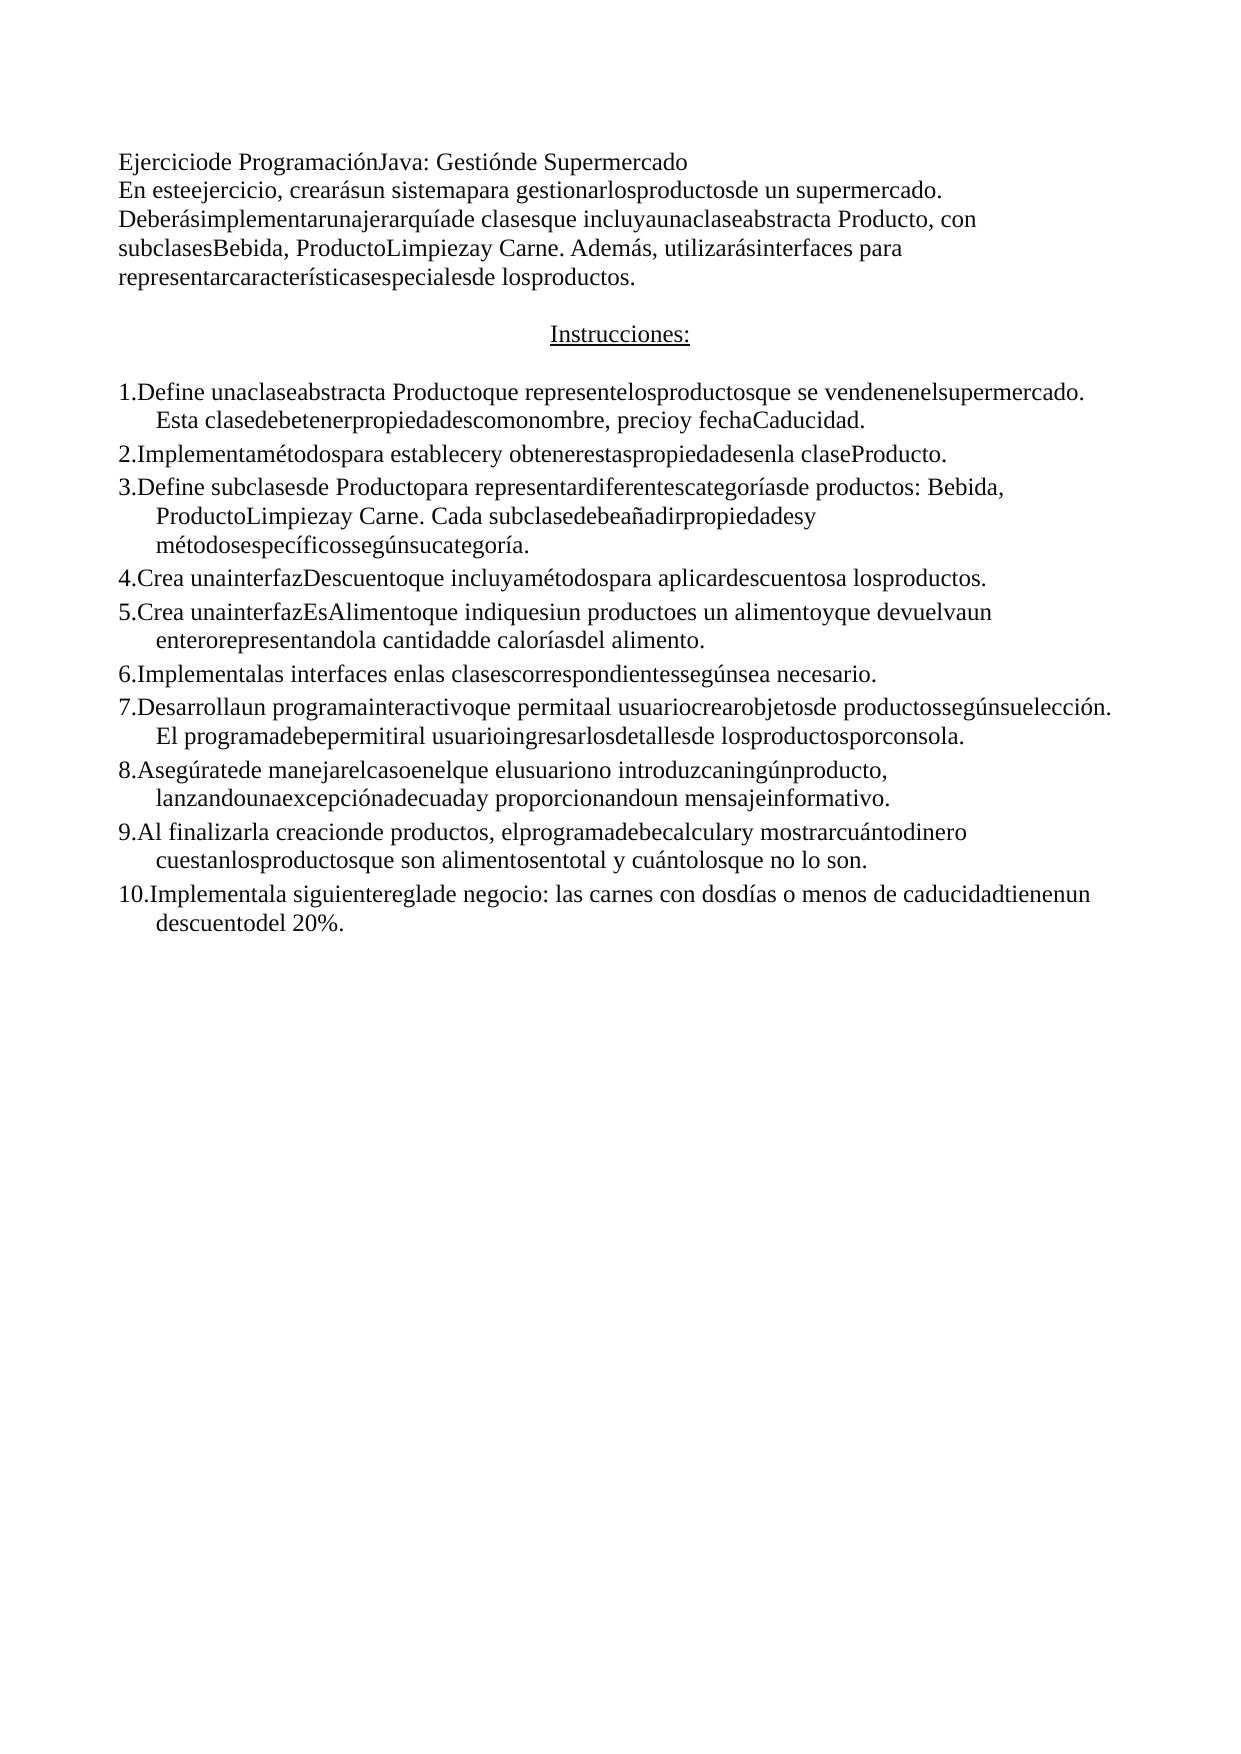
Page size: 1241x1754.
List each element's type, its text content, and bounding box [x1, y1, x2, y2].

list Crea unainterfazEsAlimentoque indiquesiun productoes un alimentoyque devuelvaun enterorepresentandola cantidadde caloríasdel alimento. [118, 597, 1122, 654]
text En esteejercicio, crearásun sistemapara gestionarlosproductosde un supermercado. Deberásimplementarunajerarquíade clasesque incluyaunaclaseabstracta Producto, con subclasesBebida, ProductoLimpiezay Carne. Además, utilizarásinterfaces para representarcaracterísticasespecialesde losproductos. [118, 176, 1122, 291]
text Instrucciones: [118, 319, 1122, 348]
list Asegúratede manejarelcasoenelque elusuariono introduzcaningúnproducto, lanzandounaexcepciónadecuaday proporcionandoun mensajeinformativo. [118, 755, 1122, 812]
list Define unaclaseabstracta Productoque representelosproductosque se vendenenelsupermercado. Esta clasedebetenerpropiedadescomonombre, precioy fechaCaducidad. [118, 377, 1122, 434]
list Define subclasesde Productopara representardiferentescategoríasde productos: Bebida, ProductoLimpiezay Carne. Cada subclasedebeañadirpropiedadesy métodosespecíficossegúnsucategoría. [118, 472, 1122, 559]
list Implementala siguientereglade negocio: las carnes con dosdías o menos de caducidadtienenun descuentodel 20%. [118, 879, 1122, 937]
list Crea unainterfazDescuentoque incluyamétodospara aplicardescuentosa losproductos. [118, 563, 1122, 592]
list Al finalizarla creacionde productos, elprogramadebecalculary mostrarcuántodinero cuestanlosproductosque son alimentosentotal y cuántolosque no lo son. [118, 817, 1122, 874]
list Desarrollaun programainteractivoque permitaal usuariocrearobjetosde productossegúnsuelección. El programadebepermitiral usuarioingresarlosdetallesde losproductosporconsola. [118, 692, 1122, 750]
text Ejerciciode ProgramaciónJava: Gestiónde Supermercado [118, 147, 1122, 176]
list Implementamétodospara establecery obtenerestaspropiedadesenla claseProducto. [118, 439, 1122, 468]
list Implementalas interfaces enlas clasescorrespondientessegúnsea necesario. [118, 659, 1122, 688]
